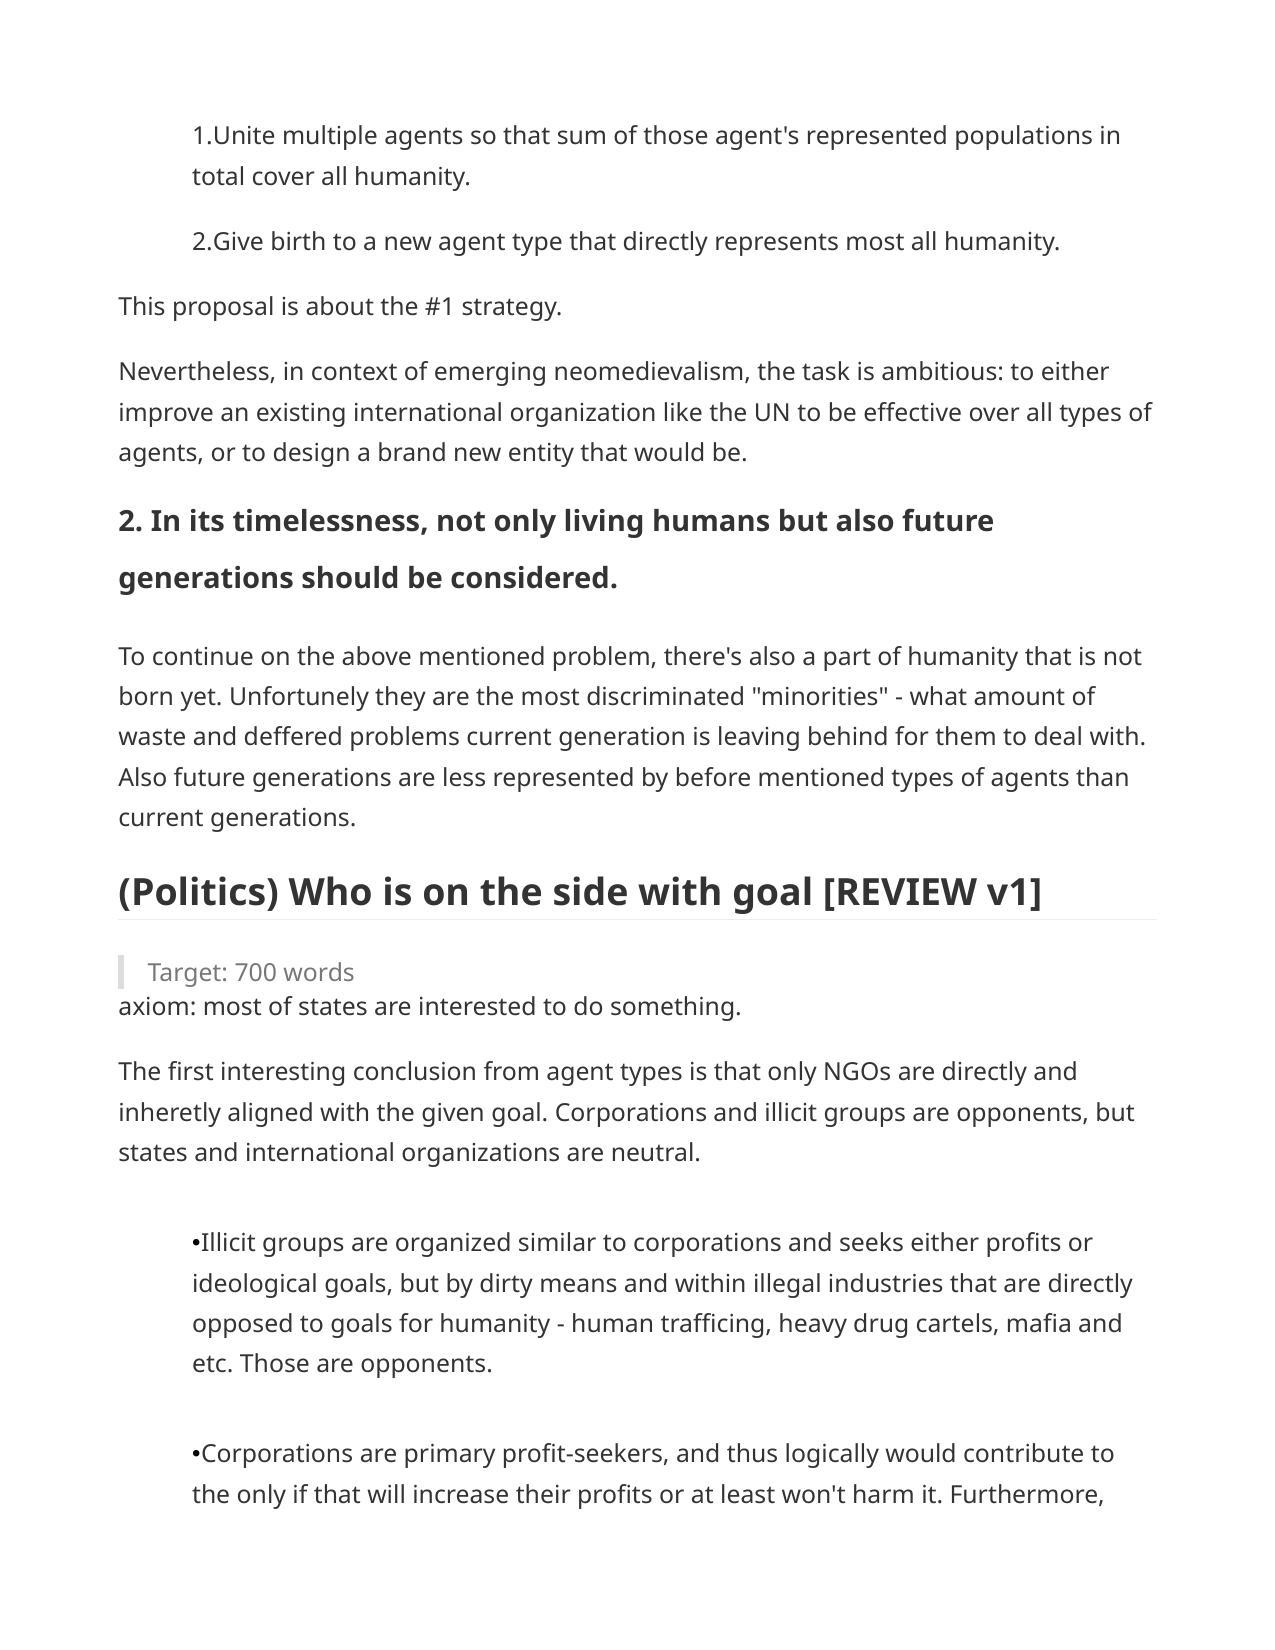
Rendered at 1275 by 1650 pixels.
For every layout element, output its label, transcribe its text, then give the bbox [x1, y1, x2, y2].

list Unite multiple agents so that sum of those agent's represented populations in total cover all humanity. [118, 118, 1157, 192]
text Target: 700 words [124, 955, 1157, 989]
text Nevertheless, in context of emerging neomedievalism, the task is ambitious: to either improve an existing international organization like the UN to be effective over all types of agents, or to design a brand new entity that would be. [118, 354, 1157, 469]
subtitle 2. In its timelessness, not only living humans but also future generations should be considered. [118, 500, 1157, 597]
text The first interesting conclusion from agent types is that only NGOs are directly and inheretly aligned with the given goal. Corporations and illicit groups are opponents, but states and international organizations are neutral. [118, 1054, 1157, 1169]
subtitle (Politics) Who is on the side with goal [REVIEW v1] [118, 865, 1157, 919]
text To continue on the above mentioned problem, there's also a part of humanity that is not born yet. Unfortunely they are the most discriminated "minorities" - what amount of waste and deffered problems current generation is leaving behind for them to deal with. Also future generations are less represented by before mentioned types of agents than current generations. [118, 638, 1157, 834]
text This proposal is about the #1 strategy. [118, 289, 1157, 323]
list Give birth to a new agent type that directly represents most all humanity. [118, 224, 1157, 257]
text axiom: most of states are interested to do something. [118, 989, 1157, 1023]
list Corporations are primary profit-seekers, and thus logically would contribute to the only if that will increase their profits or at least won't harm it. Furthermore, [118, 1436, 1157, 1510]
list Illicit groups are organized similar to corporations and seeks either profits or ideological goals, but by dirty means and within illegal industries that are directly opposed to goals for humanity - human trafficing, heavy drug cartels, mafia and etc. Those are opponents. [118, 1225, 1157, 1380]
